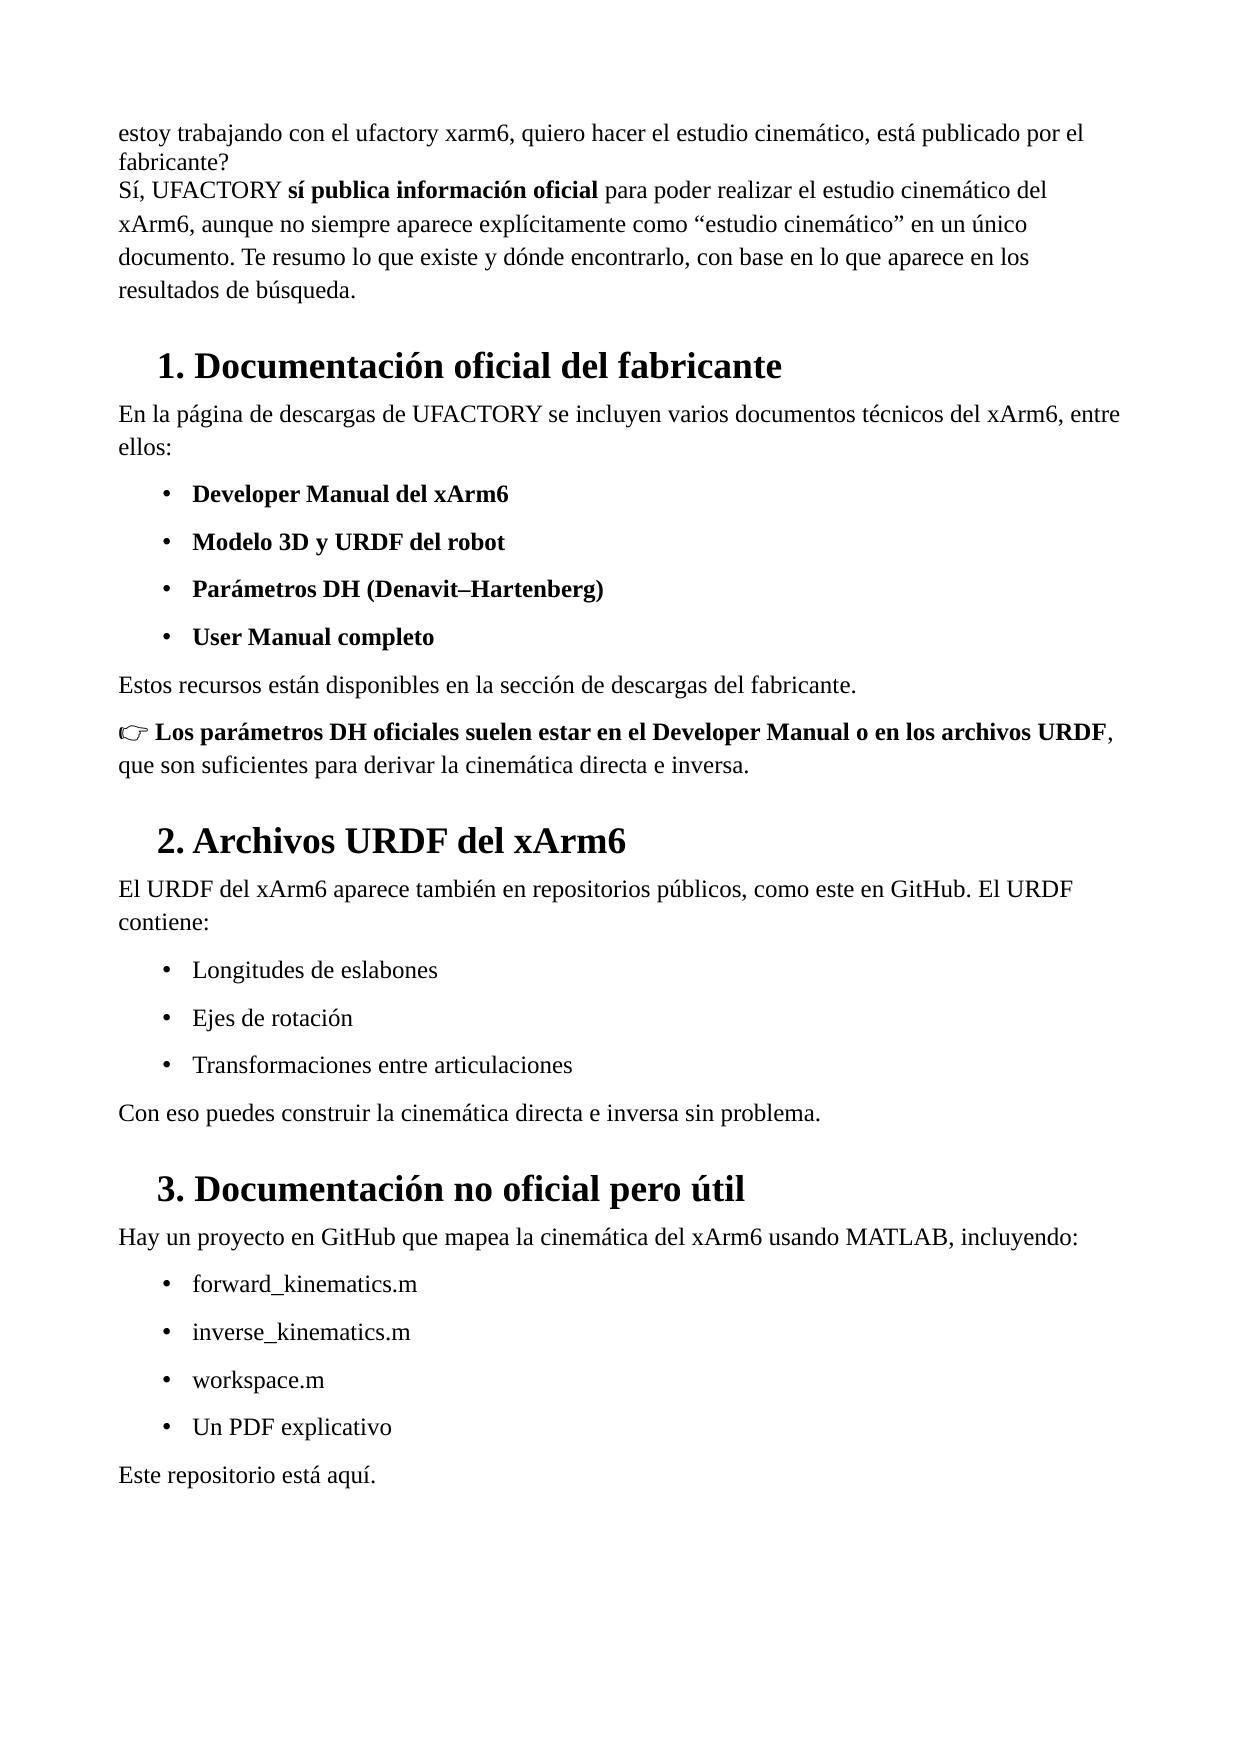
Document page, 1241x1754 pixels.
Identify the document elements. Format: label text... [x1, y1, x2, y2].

list Transformaciones entre articulaciones [162, 1050, 1122, 1079]
text Este repositorio está aquí. [118, 1460, 1122, 1489]
list Parámetros DH (Denavit–Hartenberg) [162, 574, 1122, 603]
text Sí, UFACTORY sí publica información oficial para poder realizar el estudio cinemático del xArm6, aunque no siempre aparece explícitamente como “estudio cinemático” en un único documento. Te resumo lo que existe y dónde encontrarlo, con base en lo que aparece en los resultados de búsqueda. [118, 176, 1122, 303]
list Ejes de rotación [162, 1003, 1122, 1031]
text El URDF del xArm6 aparece también en repositorios públicos, como este en GitHub. El URDF contiene: [118, 874, 1122, 936]
list workspace.m [162, 1365, 1122, 1393]
subtitle 📌 2. Archivos URDF del xArm6 [118, 819, 1122, 862]
subtitle 📌 3. Documentación no oficial pero útil [118, 1166, 1122, 1209]
text estoy trabajando con el ufactory xarm6, quiero hacer el estudio cinemático, está publicado por el fabricante? [118, 118, 1122, 176]
list inverse_kinematics.m [162, 1317, 1122, 1346]
subtitle 📌 1. Documentación oficial del fabricante [118, 343, 1122, 386]
list Longitudes de eslabones [162, 955, 1122, 984]
text 👉 Los parámetros DH oficiales suelen estar en el Developer Manual o en los archivos URDF, que son suficientes para derivar la cinemática directa e inversa. [118, 717, 1122, 779]
list User Manual completo [162, 622, 1122, 651]
list Un PDF explicativo [162, 1412, 1122, 1441]
text Con eso puedes construir la cinemática directa e inversa sin problema. [118, 1098, 1122, 1127]
text Hay un proyecto en GitHub que mapea la cinemática del xArm6 usando MATLAB, incluyendo: [118, 1222, 1122, 1251]
text Estos recursos están disponibles en la sección de descargas del fabricante. [118, 670, 1122, 698]
text En la página de descargas de UFACTORY se incluyen varios documentos técnicos del xArm6, entre ellos: [118, 399, 1122, 461]
list forward_kinematics.m [162, 1269, 1122, 1298]
list Developer Manual del xArm6 [162, 479, 1122, 508]
list Modelo 3D y URDF del robot [162, 527, 1122, 556]
